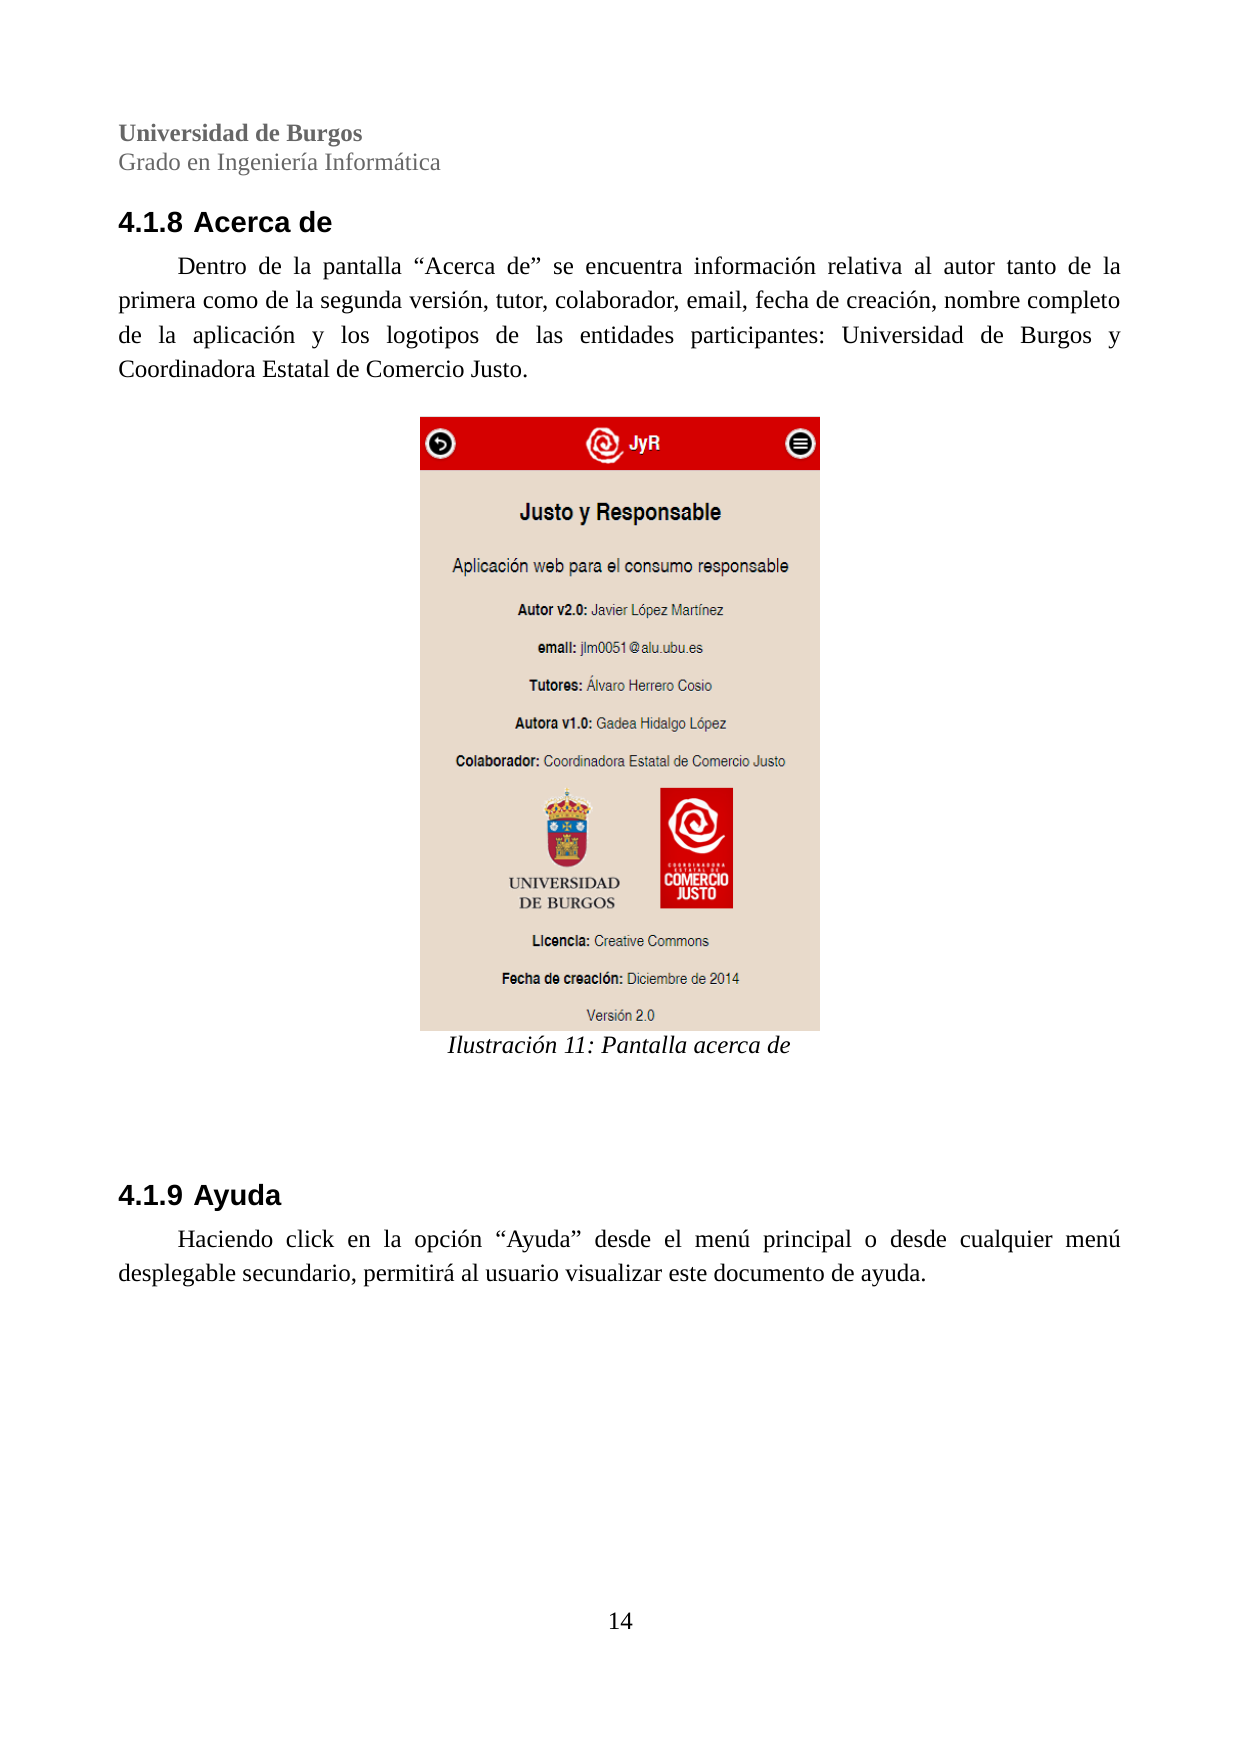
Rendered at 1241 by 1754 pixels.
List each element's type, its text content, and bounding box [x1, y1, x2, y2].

text Haciendo click en la opción “Ayuda” desde el menú principal o desde cualquier menú desplegable secundario, permitirá al usuario visualizar este documento de ayuda. [118, 1224, 1122, 1287]
text Ilustración 11: Pantalla acerca de [420, 1031, 820, 1059]
subtitle Acerca de [118, 205, 1122, 239]
text Dentro de la pantalla “Acerca de” se encuentra información relativa al autor tanto de la primera como de la segunda versión, tutor, colaborador, email, fecha de creación, nombre completo de la aplicación y los logotipos de las entidades participantes: Universidad de Burgos y Coordinadora Estatal de Comercio Justo. [118, 251, 1122, 383]
subtitle Ayuda [118, 1178, 1122, 1211]
picture [420, 416, 820, 1031]
